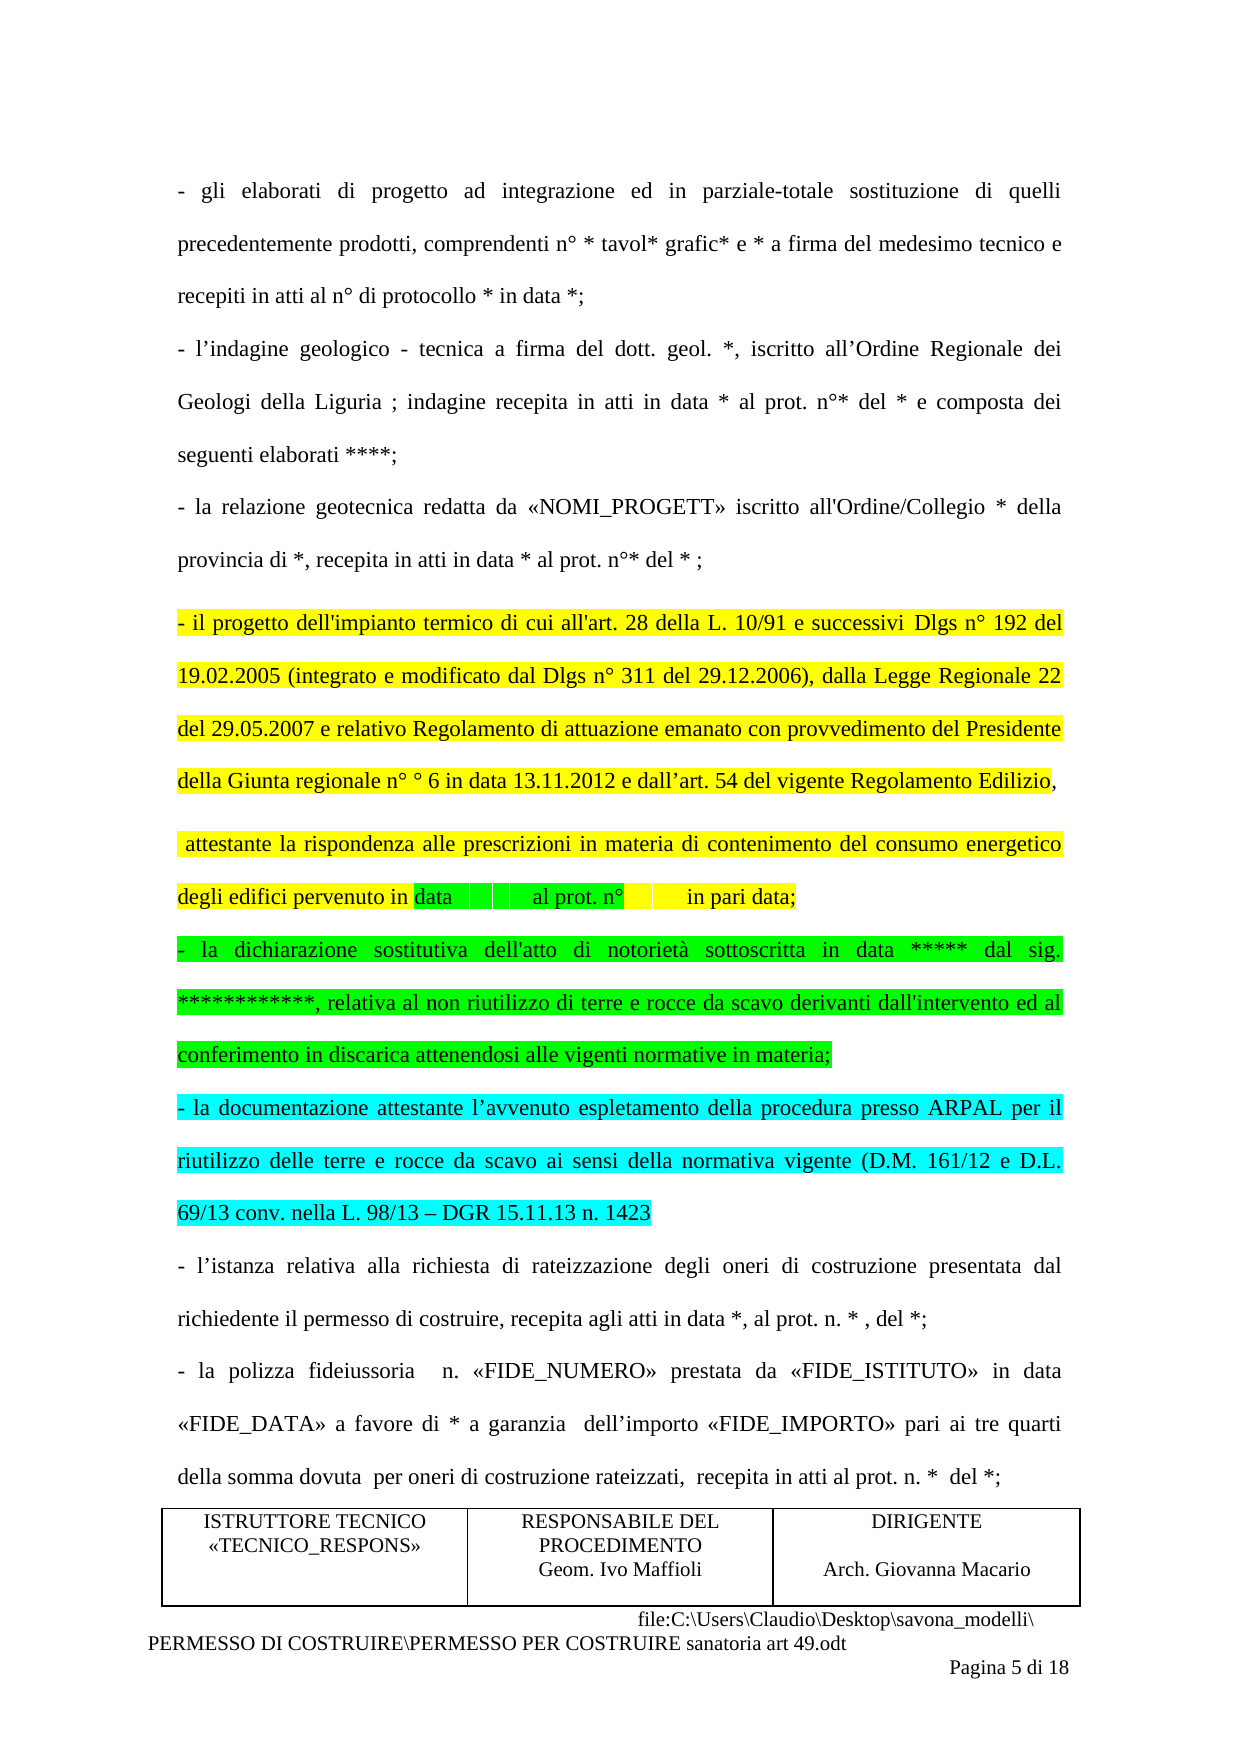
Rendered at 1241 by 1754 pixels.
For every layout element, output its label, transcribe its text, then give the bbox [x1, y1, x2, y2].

text - l’indagine geologico - tecnica a firma del dott. geol. *, iscritto all’Ordine Regionale dei Geologi della Liguria ; indagine recepita in atti in data * al prot. n°* del * e composta dei seguenti elaborati ****; [177, 335, 1063, 467]
text - la documentazione attestante l’avvenuto espletamento della procedura presso ARPAL per il riutilizzo delle terre e rocce da scavo ai sensi della normativa vigente (D.M. 161/12 e D.L. 69/13 conv. nella L. 98/13 – DGR 15.11.13 n. 1423 [177, 1094, 1063, 1226]
text - il progetto dell'impianto termico di cui all'art. 28 della L. 10/91 e successivi Dlgs n° 192 del 19.02.2005 (integrato e modificato dal Dlgs n° 311 del 29.12.2006), dalla Legge Regionale 22 del 29.05.2007 e relativo Regolamento di attuazione emanato con provvedimento del Presidente della Giunta regionale n° ° 6 in data 13.11.2012 e dall’art. 54 del vigente Regolamento Edilizio, [177, 609, 1063, 794]
text - gli elaborati di progetto ad integrazione ed in parziale-totale sostituzione di quelli precedentemente prodotti, comprendenti n° * tavol* grafic* e * a firma del medesimo tecnico e recepiti in atti al n° di protocollo * in data *; [177, 177, 1063, 309]
text attestante la rispondenza alle prescrizioni in materia di contenimento del consumo energetico degli edifici pervenuto in data al prot. n° in pari data; [177, 831, 1063, 909]
text - la relazione geotecnica redatta da «NOMI_PROGETT» iscritto all'Ordine/Collegio * della provincia di *, recepita in atti in data * al prot. n°* del * ; [177, 493, 1063, 572]
text - la dichiarazione sostitutiva dell'atto di notorietà sottoscritta in data ***** dal sig. ************, relativa al non riutilizzo di terre e rocce da scavo derivanti dall'intervento ed al conferimento in discarica attenendosi alle vigenti normative in materia; [177, 936, 1063, 1068]
text - la polizza fideiussoria n. «FIDE_NUMERO» prestata da «FIDE_ISTITUTO» in data «FIDE_DATA» a favore di * a garanzia dell’importo «FIDE_IMPORTO» pari ai tre quarti della somma dovuta per oneri di costruzione rateizzati, recepita in atti al prot. n. * del *; [177, 1358, 1063, 1489]
text - l’istanza relativa alla richiesta di rateizzazione degli oneri di costruzione presentata dal richiedente il permesso di costruire, recepita agli atti in data *, al prot. n. * , del *; [177, 1252, 1063, 1331]
